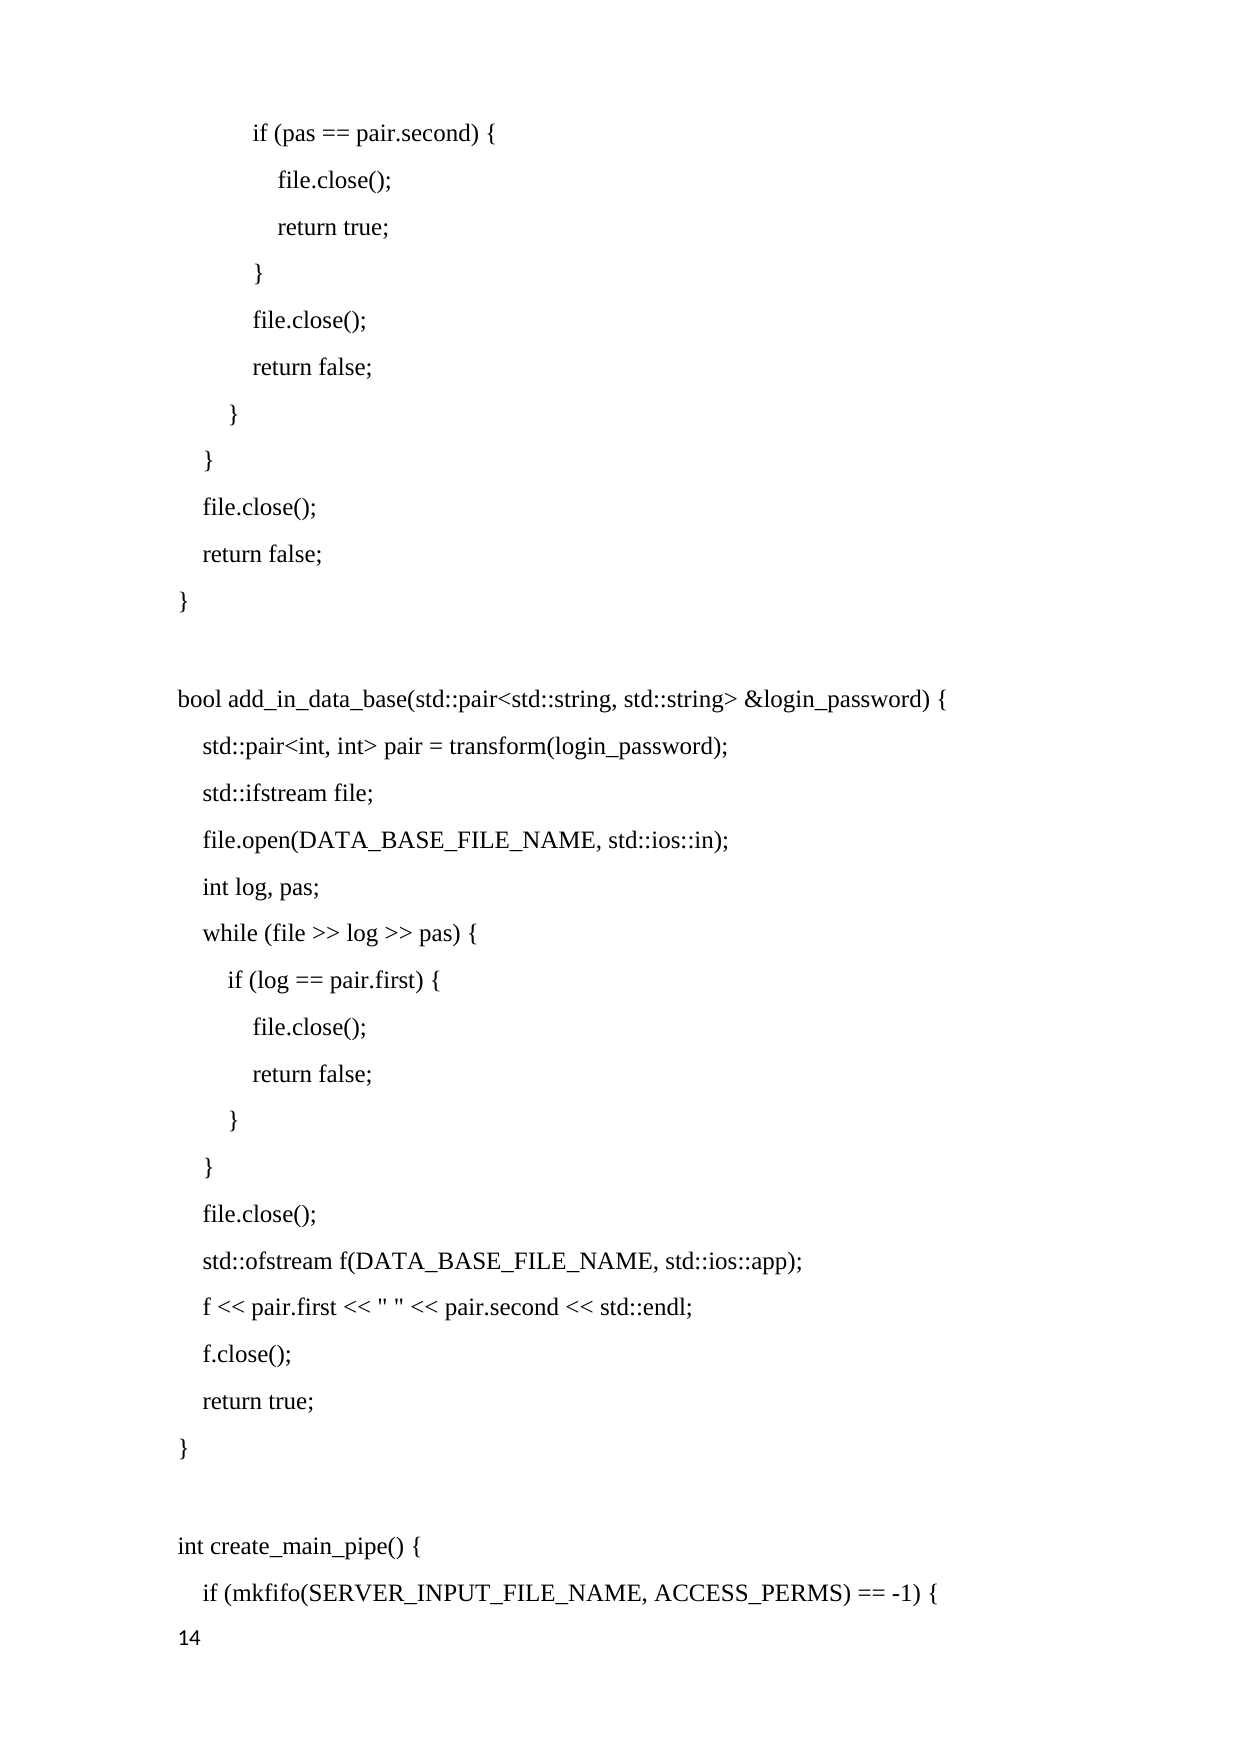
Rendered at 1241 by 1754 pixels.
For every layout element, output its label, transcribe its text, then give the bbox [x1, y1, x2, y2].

text if (mkfifo(SERVER_INPUT_FILE_NAME, ACCESS_PERMS) == -1) { [177, 1578, 1152, 1607]
text } [177, 586, 1152, 614]
text } [177, 258, 1152, 287]
text if (pas == pair.second) { [177, 118, 1152, 147]
text } [177, 1433, 1152, 1462]
text } [177, 1105, 1152, 1134]
text return false; [177, 352, 1152, 381]
text file.close(); [177, 1199, 1152, 1228]
text return true; [177, 1386, 1152, 1415]
text return false; [177, 539, 1152, 568]
text return false; [177, 1059, 1152, 1087]
text while (file >> log >> pas) { [177, 918, 1152, 947]
text } [177, 1152, 1152, 1181]
text int log, pas; [177, 872, 1152, 900]
text file.open(DATA_BASE_FILE_NAME, std::ios::in); [177, 825, 1152, 853]
text f << pair.first << " " << pair.second << std::endl; [177, 1292, 1152, 1321]
text std::pair<int, int> pair = transform(login_password); [177, 731, 1152, 760]
text return true; [177, 212, 1152, 240]
text file.close(); [177, 492, 1152, 521]
text } [177, 399, 1152, 427]
text f.close(); [177, 1339, 1152, 1368]
text file.close(); [177, 1012, 1152, 1041]
text if (log == pair.first) { [177, 965, 1152, 994]
text bool add_in_data_base(std::pair<std::string, std::string> &login_password) { [177, 684, 1152, 713]
text int create_main_pipe() { [177, 1531, 1152, 1560]
text file.close(); [177, 165, 1152, 194]
text std::ifstream file; [177, 778, 1152, 807]
text } [177, 446, 1152, 474]
text file.close(); [177, 305, 1152, 334]
text std::ofstream f(DATA_BASE_FILE_NAME, std::ios::app); [177, 1246, 1152, 1274]
